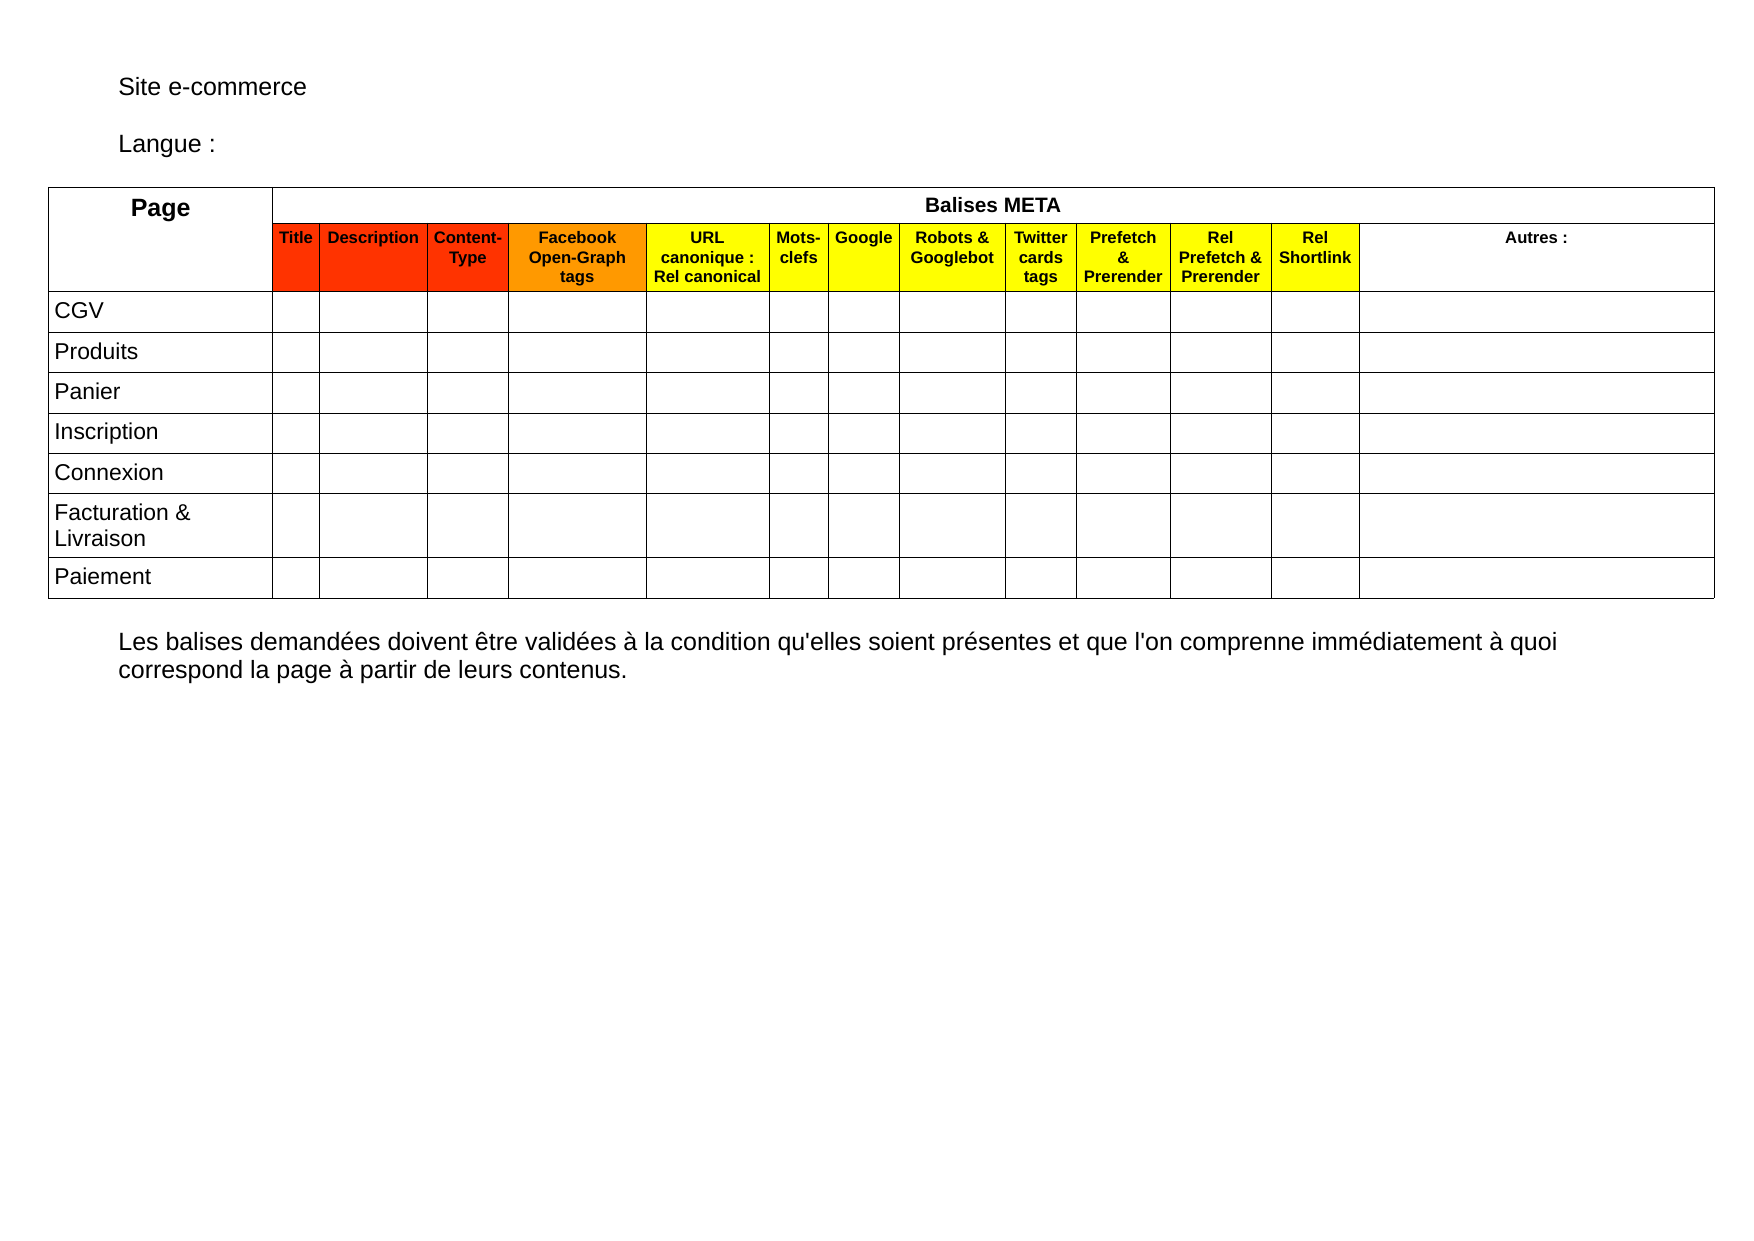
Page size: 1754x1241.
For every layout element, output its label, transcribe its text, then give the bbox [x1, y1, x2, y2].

table_cell [509, 558, 646, 598]
table_cell [320, 373, 427, 412]
table_header Page [49, 188, 272, 291]
table_cell Twitter cards tags [1006, 224, 1076, 291]
table_cell [428, 292, 508, 332]
table_header Balises META [273, 188, 1714, 222]
table_cell [1077, 454, 1170, 493]
table_cell [1171, 292, 1271, 332]
table_cell Description [320, 224, 427, 291]
table_cell [1360, 292, 1714, 332]
table_cell [900, 494, 1005, 557]
table_cell [770, 414, 828, 453]
table_cell Facebook Open-Graph tags [509, 224, 646, 291]
table_cell [829, 454, 899, 493]
table_cell [1272, 414, 1359, 453]
table_cell [509, 414, 646, 453]
table_cell [770, 454, 828, 493]
table_cell Produits [49, 333, 272, 372]
table_cell [1360, 373, 1714, 412]
table_cell [1272, 558, 1359, 598]
table_cell Panier [49, 373, 272, 412]
table_cell Facturation & Livraison [49, 494, 272, 557]
table_cell Autres : [1360, 224, 1714, 291]
table_cell [1171, 414, 1271, 453]
table_cell [1006, 454, 1076, 493]
table_cell [829, 414, 899, 453]
table_cell [1360, 414, 1714, 453]
table_cell [829, 558, 899, 598]
table_cell [770, 333, 828, 372]
table_cell [647, 292, 769, 332]
table_cell [1171, 333, 1271, 372]
table_cell [829, 494, 899, 557]
table_cell [829, 292, 899, 332]
table_cell [1272, 333, 1359, 372]
table_cell [509, 292, 646, 332]
table_cell [1272, 373, 1359, 412]
table_cell [428, 373, 508, 412]
table_cell [647, 414, 769, 453]
table_cell [647, 333, 769, 372]
table_cell [273, 373, 319, 412]
table_cell Title [273, 224, 319, 291]
table_cell [900, 373, 1005, 412]
table_cell Connexion [49, 454, 272, 493]
table_cell [273, 292, 319, 332]
table_cell [509, 454, 646, 493]
text Langue : [118, 129, 1636, 158]
table_cell Content-Type [428, 224, 508, 291]
table_cell [509, 494, 646, 557]
table_cell [1360, 454, 1714, 493]
table_cell [900, 558, 1005, 598]
table_cell [428, 494, 508, 557]
table_cell [273, 414, 319, 453]
text Site e-commerce [118, 72, 1636, 101]
table_cell [1360, 558, 1714, 598]
table_cell [770, 292, 828, 332]
table_cell Google [829, 224, 899, 291]
table_cell [900, 333, 1005, 372]
table_cell [428, 558, 508, 598]
table_cell [1360, 333, 1714, 372]
table_cell [900, 414, 1005, 453]
table_cell [770, 558, 828, 598]
table_cell [829, 333, 899, 372]
table_cell [1077, 494, 1170, 557]
table_cell [1171, 494, 1271, 557]
table_cell [1006, 494, 1076, 557]
table_cell [1171, 558, 1271, 598]
table_cell [273, 494, 319, 557]
table_cell [900, 454, 1005, 493]
table_cell Prefetch & Prerender [1077, 224, 1170, 291]
table_cell URL canonique : Rel canonical [647, 224, 769, 291]
table_cell [1272, 292, 1359, 332]
table_cell [320, 454, 427, 493]
table_cell Mots-clefs [770, 224, 828, 291]
table_cell [900, 292, 1005, 332]
table_cell [647, 494, 769, 557]
table_cell Inscription [49, 414, 272, 453]
table_cell [320, 333, 427, 372]
table_cell Robots & Googlebot [900, 224, 1005, 291]
table_cell [509, 333, 646, 372]
table_cell [320, 494, 427, 557]
table_cell [1006, 373, 1076, 412]
table_cell [770, 494, 828, 557]
table_cell [509, 373, 646, 412]
table_cell [320, 558, 427, 598]
table_cell [428, 333, 508, 372]
table_cell [1006, 558, 1076, 598]
table_cell [829, 373, 899, 412]
table_cell [320, 292, 427, 332]
table_cell [1006, 292, 1076, 332]
table_cell [273, 558, 319, 598]
table_cell [1006, 414, 1076, 453]
table_cell Paiement [49, 558, 272, 598]
table_cell [1077, 558, 1170, 598]
table_cell [273, 333, 319, 372]
table_cell Rel Shortlink [1272, 224, 1359, 291]
table_cell [1272, 494, 1359, 557]
table_cell [1006, 333, 1076, 372]
table_cell [1077, 414, 1170, 453]
table_cell [1077, 292, 1170, 332]
table_cell [1077, 333, 1170, 372]
table_cell [770, 373, 828, 412]
table_cell [273, 454, 319, 493]
table_cell [428, 454, 508, 493]
table_cell [647, 373, 769, 412]
table_cell [647, 454, 769, 493]
table_cell [647, 558, 769, 598]
table_cell CGV [49, 292, 272, 332]
table_cell [1360, 494, 1714, 557]
table_cell [1272, 454, 1359, 493]
table_cell [1077, 373, 1170, 412]
table_cell [320, 414, 427, 453]
table_cell [1171, 373, 1271, 412]
table_cell [428, 414, 508, 453]
table_cell Rel Prefetch & Prerender [1171, 224, 1271, 291]
text Les balises demandées doivent être validées à la condition qu'elles soient présentes et que l'on comprenne immédiatement à quoi correspond la page à partir de leurs contenus. [118, 626, 1636, 684]
table_cell [1171, 454, 1271, 493]
